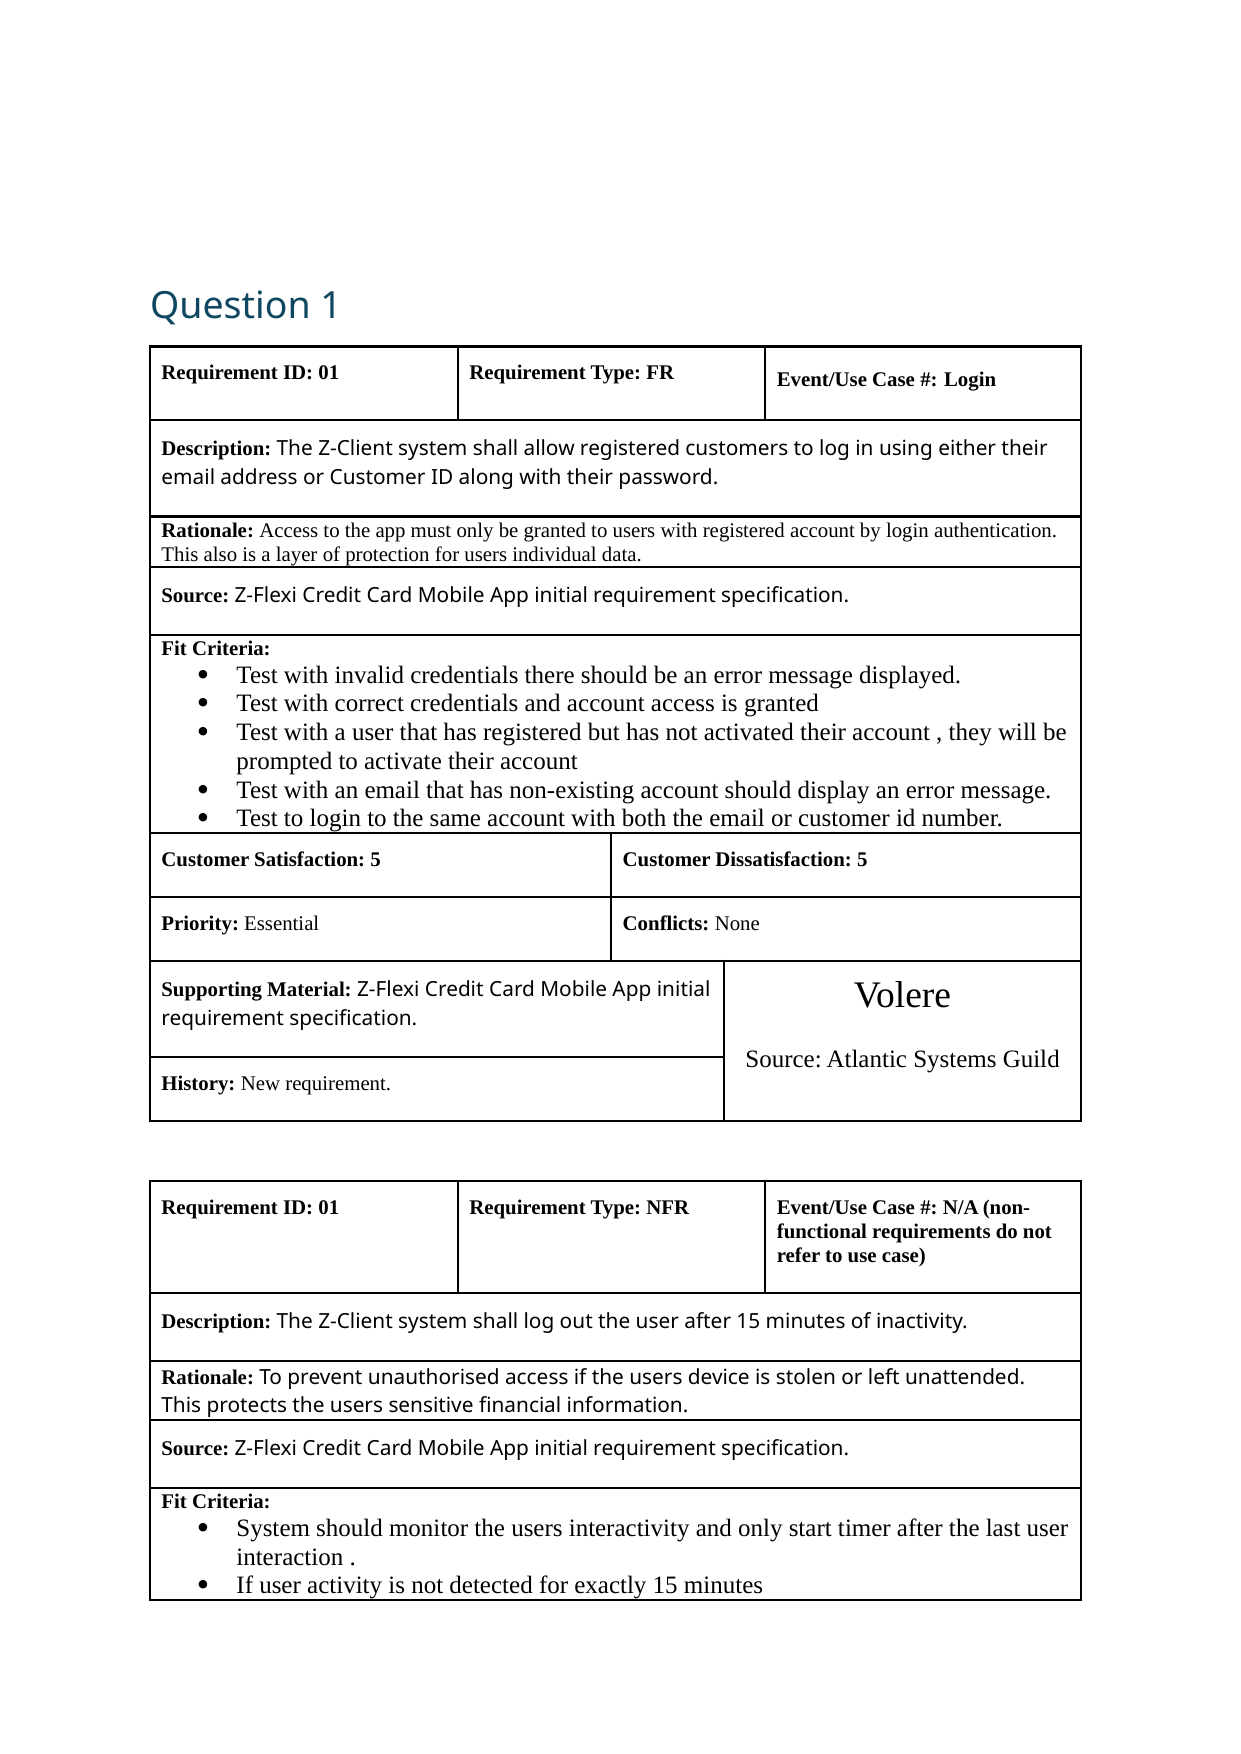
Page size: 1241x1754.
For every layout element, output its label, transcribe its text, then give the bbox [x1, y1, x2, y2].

table_cell Source: Z-Flexi Credit Card Mobile App initial requirement specification. [151, 568, 1080, 634]
table_cell Rationale: To prevent unauthorised access if the users device is stolen or left unattended. This protects the users sensitive financial information. [151, 1362, 1080, 1419]
table_header Requirement ID: 01 [151, 348, 457, 419]
table_cell Supporting Material: Z-Flexi Credit Card Mobile App initial requirement specification. [151, 962, 723, 1056]
table_header Requirement ID: 01 [151, 1182, 457, 1292]
table_cell Priority: Essential [151, 898, 610, 959]
table_header Requirement Type: FR [459, 348, 764, 419]
table_cell Customer Dissatisfaction: 5 [612, 834, 1080, 896]
table_header Event/Use Case #: N/A (non-functional requirements do not refer to use case) [766, 1182, 1080, 1292]
table_cell Fit Criteria: System should monitor the users interactivity and only start timer after the last user interaction . If user activity is not detected for exactly 15 minutes The system will log the user out. System must be tested with extreme boundaries , such as at 14:59 the user should still be logged into the system and at exactly 15 minute the user shall be logged out. [151, 1489, 1080, 1599]
table_cell Conflicts: None [612, 898, 1080, 959]
table_cell Fit Criteria: Test with invalid credentials there should be an error message displayed. Test with correct credentials and account access is granted Test with a user that has registered but has not activated their account , they will be prompted to activate their account Test with an email that has non-existing account should display an error message. Test to login to the same account with both the email or customer id number. [151, 636, 1080, 832]
table_cell Source: Z-Flexi Credit Card Mobile App initial requirement specification. [151, 1421, 1080, 1487]
table_cell Customer Satisfaction: 5 [151, 834, 610, 896]
table_cell History: New requirement. [151, 1058, 723, 1120]
table_header Event/Use Case #: Login [766, 348, 1080, 419]
table_cell Description: The Z-Client system shall log out the user after 15 minutes of inactivity. [151, 1294, 1080, 1360]
table_cell Description: The Z-Client system shall allow registered customers to log in using either their email address or Customer ID along with their password. [151, 421, 1080, 515]
subtitle Question 1 [150, 278, 1090, 329]
table_cell Rationale: Access to the app must only be granted to users with registered account by login authentication. This also is a layer of protection for users individual data. [151, 518, 1080, 566]
table_cell Volere Source: Atlantic Systems Guild [725, 962, 1080, 1120]
table_header Requirement Type: NFR [459, 1182, 764, 1292]
